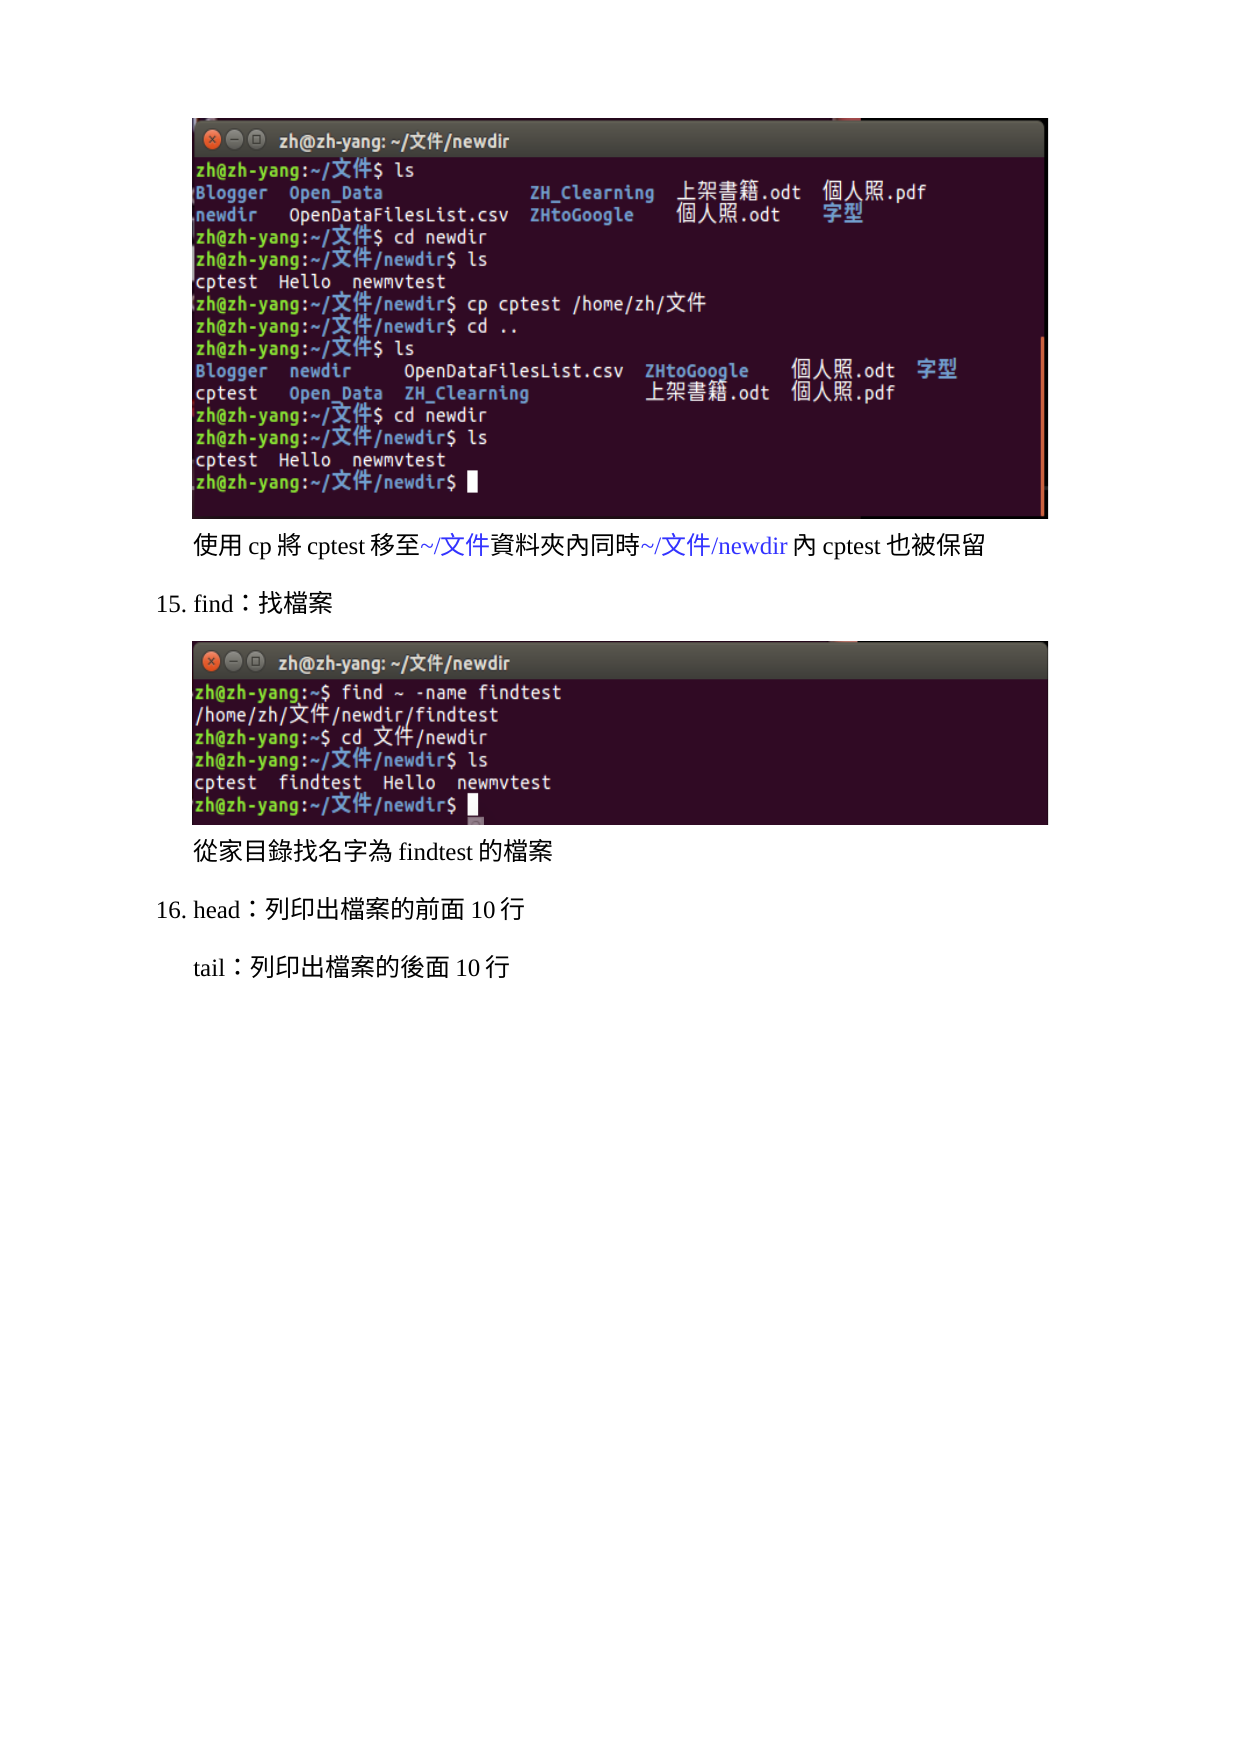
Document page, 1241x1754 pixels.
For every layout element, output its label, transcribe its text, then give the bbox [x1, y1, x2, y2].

list 從家目錄找名字為findtest的檔案 [156, 642, 1122, 868]
list tail：列印出檔案的後面10行 [156, 947, 1122, 984]
list head：列印出檔案的前面10行 [156, 889, 1122, 926]
list find：找檔案 [156, 584, 1122, 620]
picture [192, 118, 1049, 519]
picture [192, 641, 1049, 825]
list 使用cp將cptest移至~/文件資料夾內同時~/文件/newdir內cptest也被保留 [156, 118, 1122, 562]
